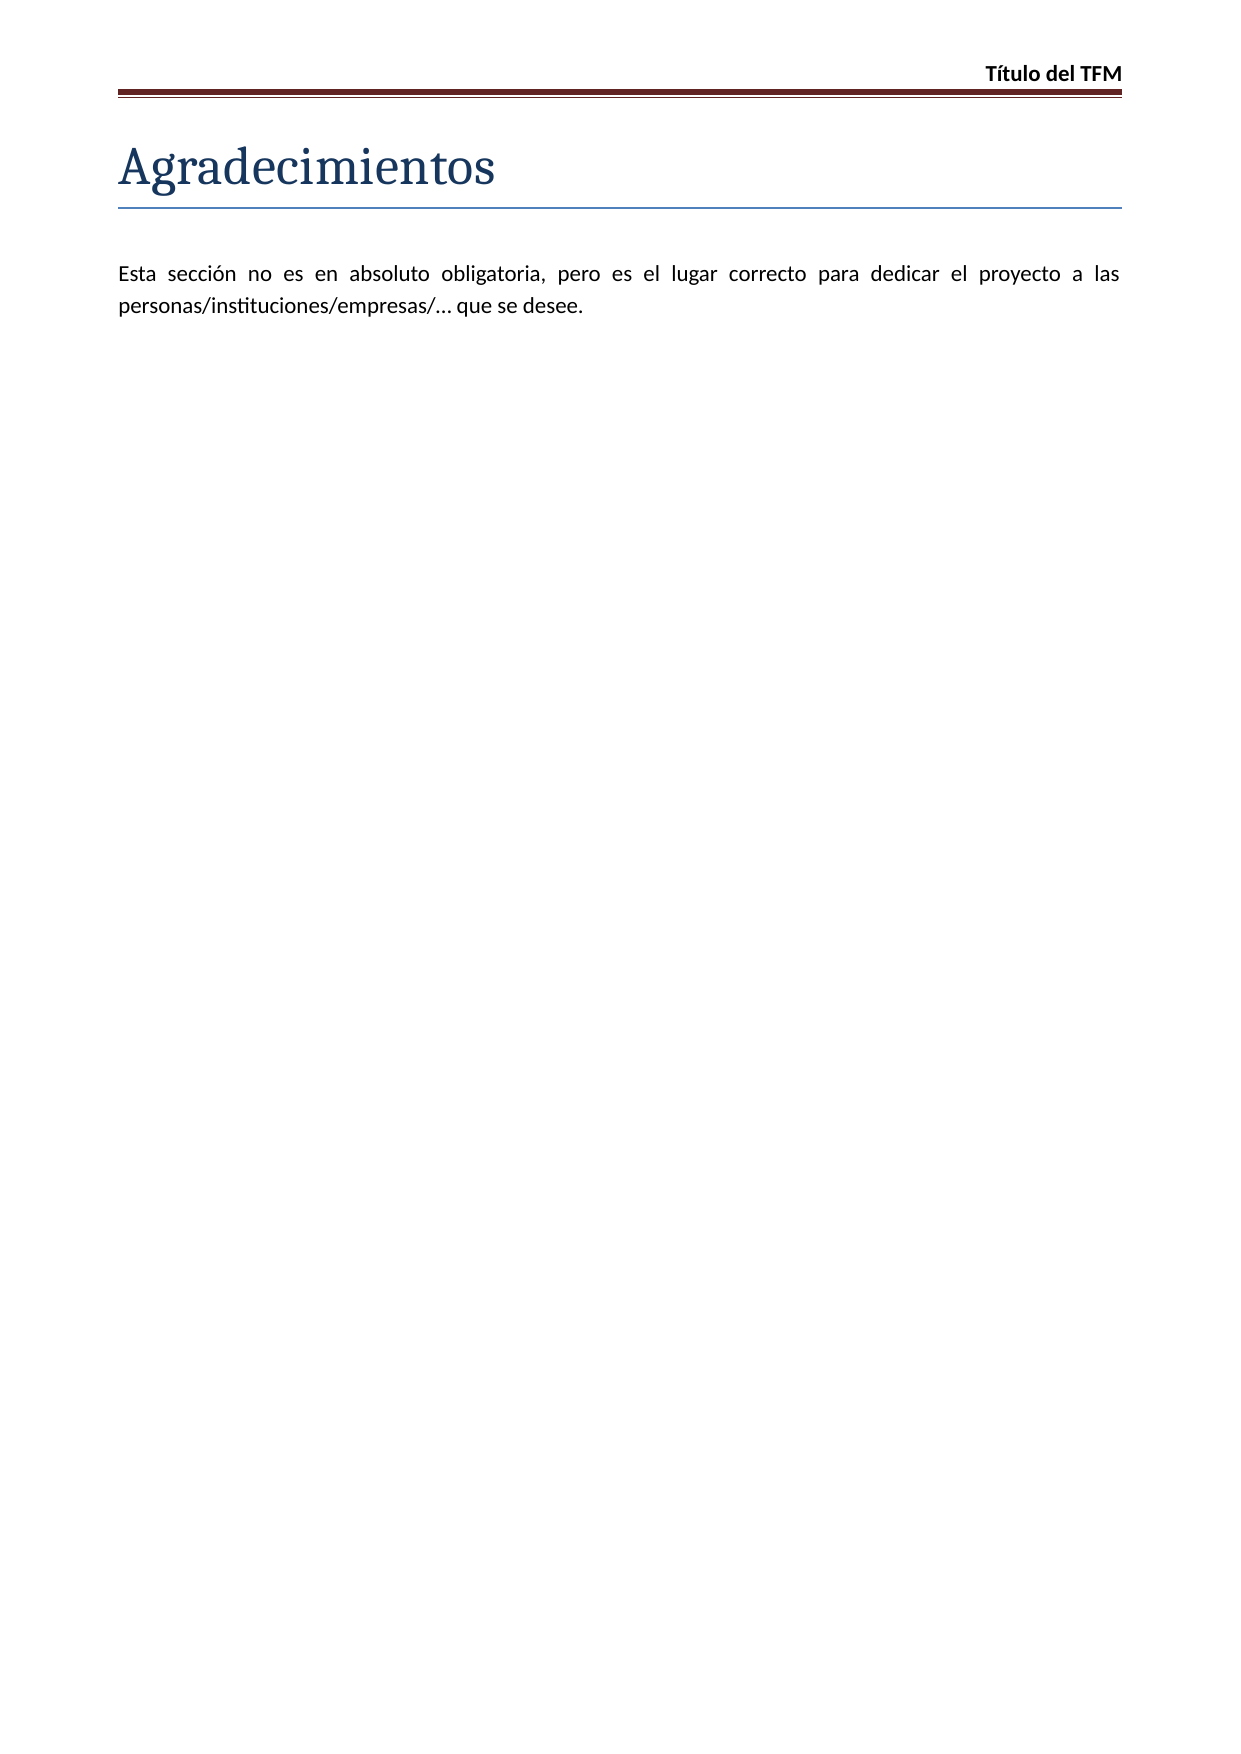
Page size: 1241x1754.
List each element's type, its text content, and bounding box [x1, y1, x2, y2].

text Esta sección no es en absoluto obligatoria, pero es el lugar correcto para dedicar el proyecto a las personas/instituciones/empresas/… que se desee. [118, 259, 1122, 319]
title Agradecimientos [118, 136, 1122, 207]
